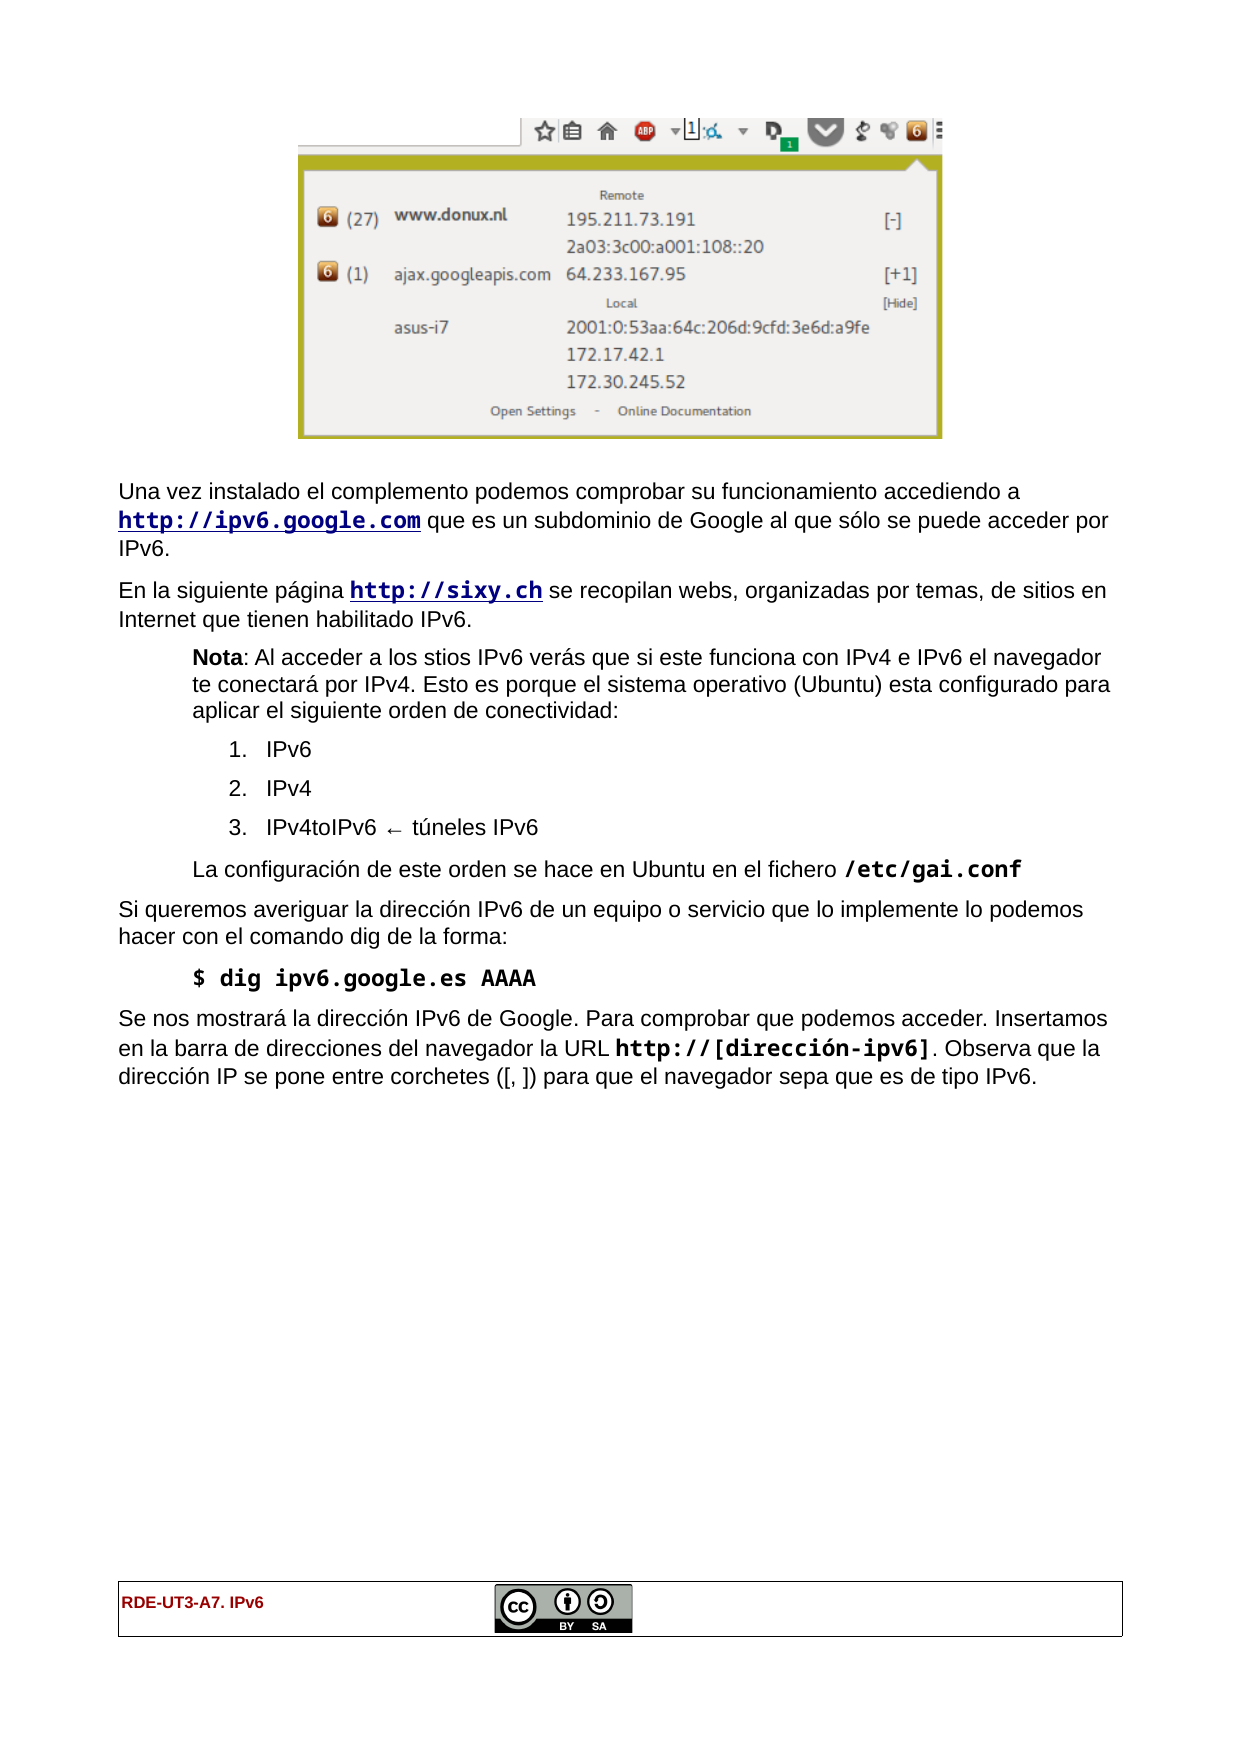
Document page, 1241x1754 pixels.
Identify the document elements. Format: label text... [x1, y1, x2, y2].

list IPv4 [228, 775, 1122, 801]
text $ dig ipv6.google.es AAAA [192, 961, 1122, 993]
text Una vez instalado el complemento podemos comprobar su funcionamiento accediendo a http://ipv6.google.com que es un subdominio de Google al que sólo se puede acceder por IPv6. [118, 478, 1122, 562]
text Nota: Al acceder a los stios IPv6 verás que si este funciona con IPv4 e IPv6 el navegador te conectará por IPv4. Esto es porque el sistema operativo (Ubuntu) esta configurado para aplicar el siguiente orden de conectividad: [192, 644, 1122, 723]
text La configuración de este orden se hace en Ubuntu en el fichero /etc/gai.conf [192, 852, 1122, 884]
text Se nos mostrará la dirección IPv6 de Google. Para comprobar que podemos acceder. Insertamos en la barra de direcciones del navegador la URL http://[dirección-ipv6]. Observa que la dirección IP se pone entre corchetes ([, ]) para que el navegador sepa que es de tipo IPv6. [118, 1005, 1122, 1089]
list IPv6 [228, 736, 1122, 762]
text Si queremos averiguar la dirección IPv6 de un equipo o servicio que lo implemente lo podemos hacer con el comando dig de la forma: [118, 896, 1122, 949]
picture [494, 1584, 633, 1633]
list IPv4toIPv6 ← túneles IPv6 [228, 814, 1122, 840]
text En la siguiente página http://sixy.ch se recopilan webs, organizadas por temas, de sitios en Internet que tienen habilitado IPv6. [118, 574, 1122, 632]
picture [298, 118, 943, 439]
